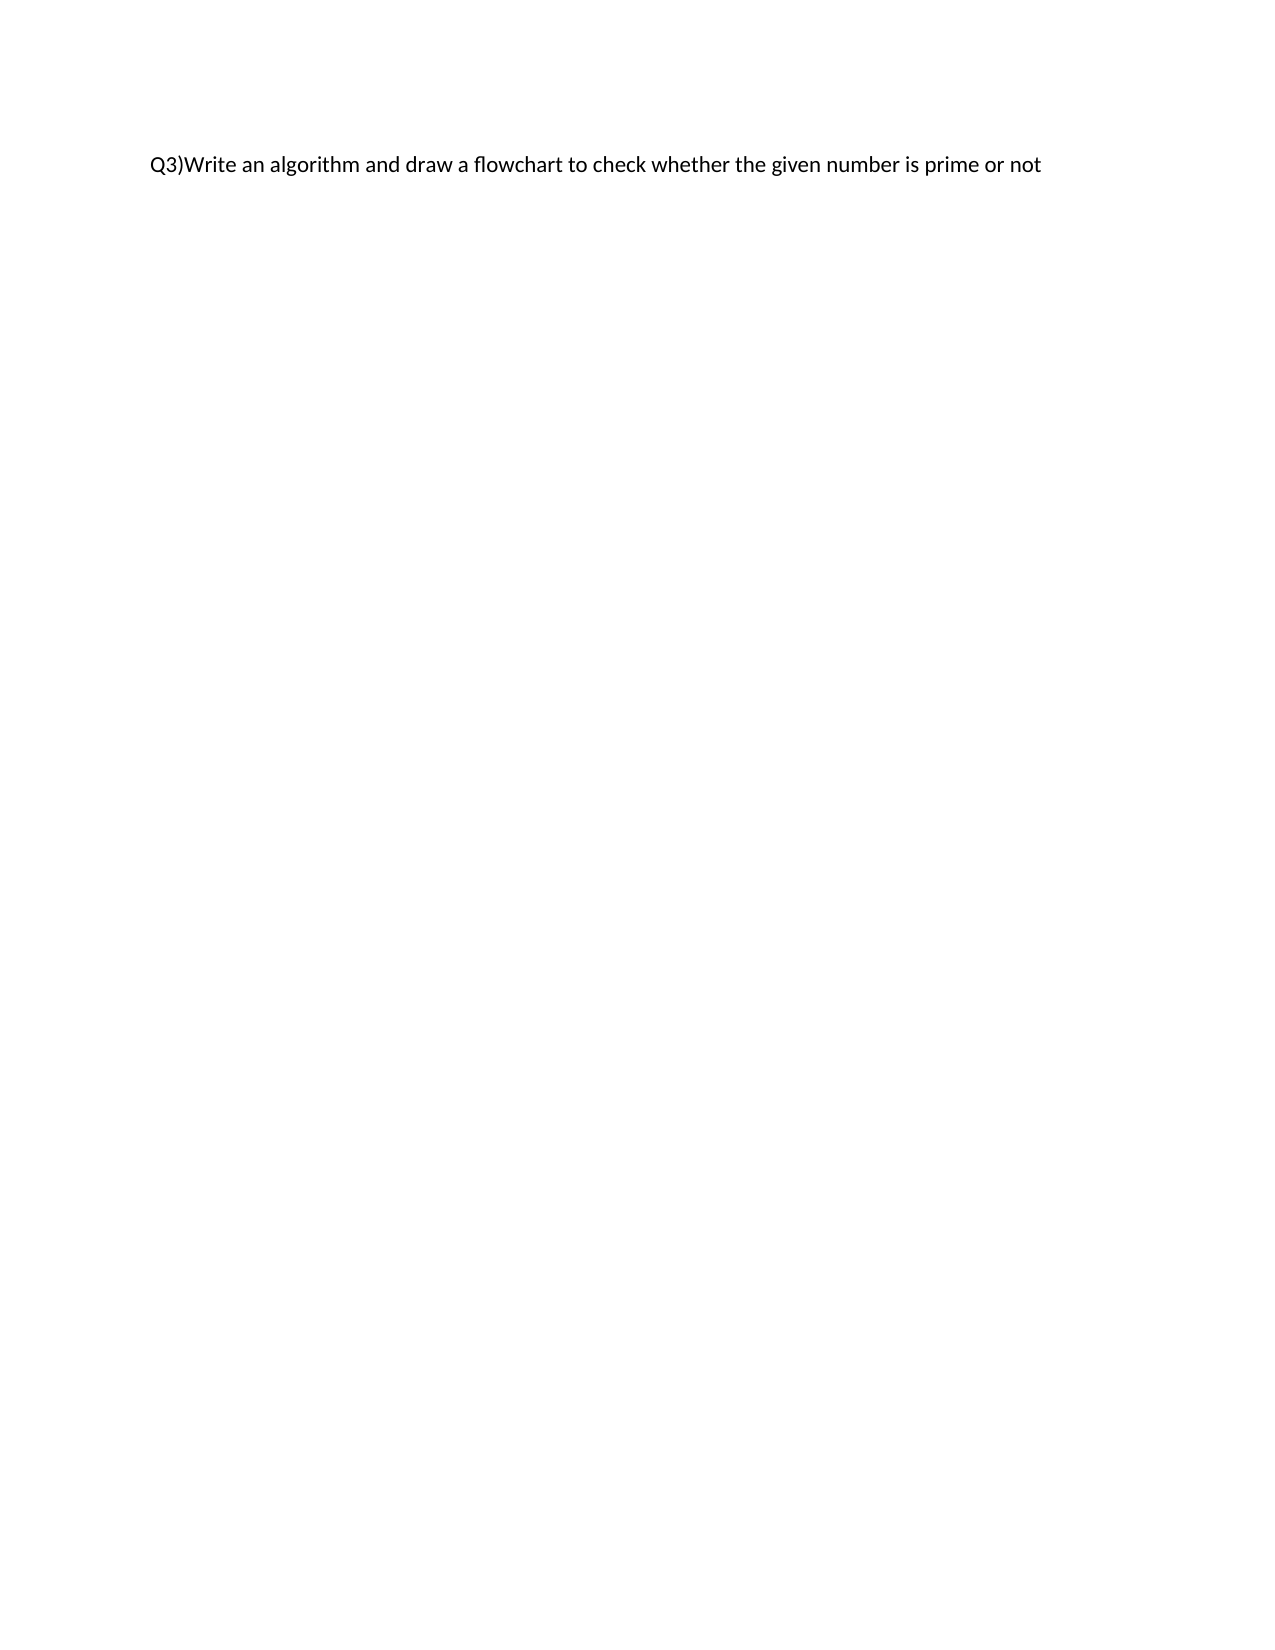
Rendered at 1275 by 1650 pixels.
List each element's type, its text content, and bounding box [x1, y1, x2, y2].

text Q3)Write an algorithm and draw a flowchart to check whether the given number is prime or not [150, 150, 1125, 178]
